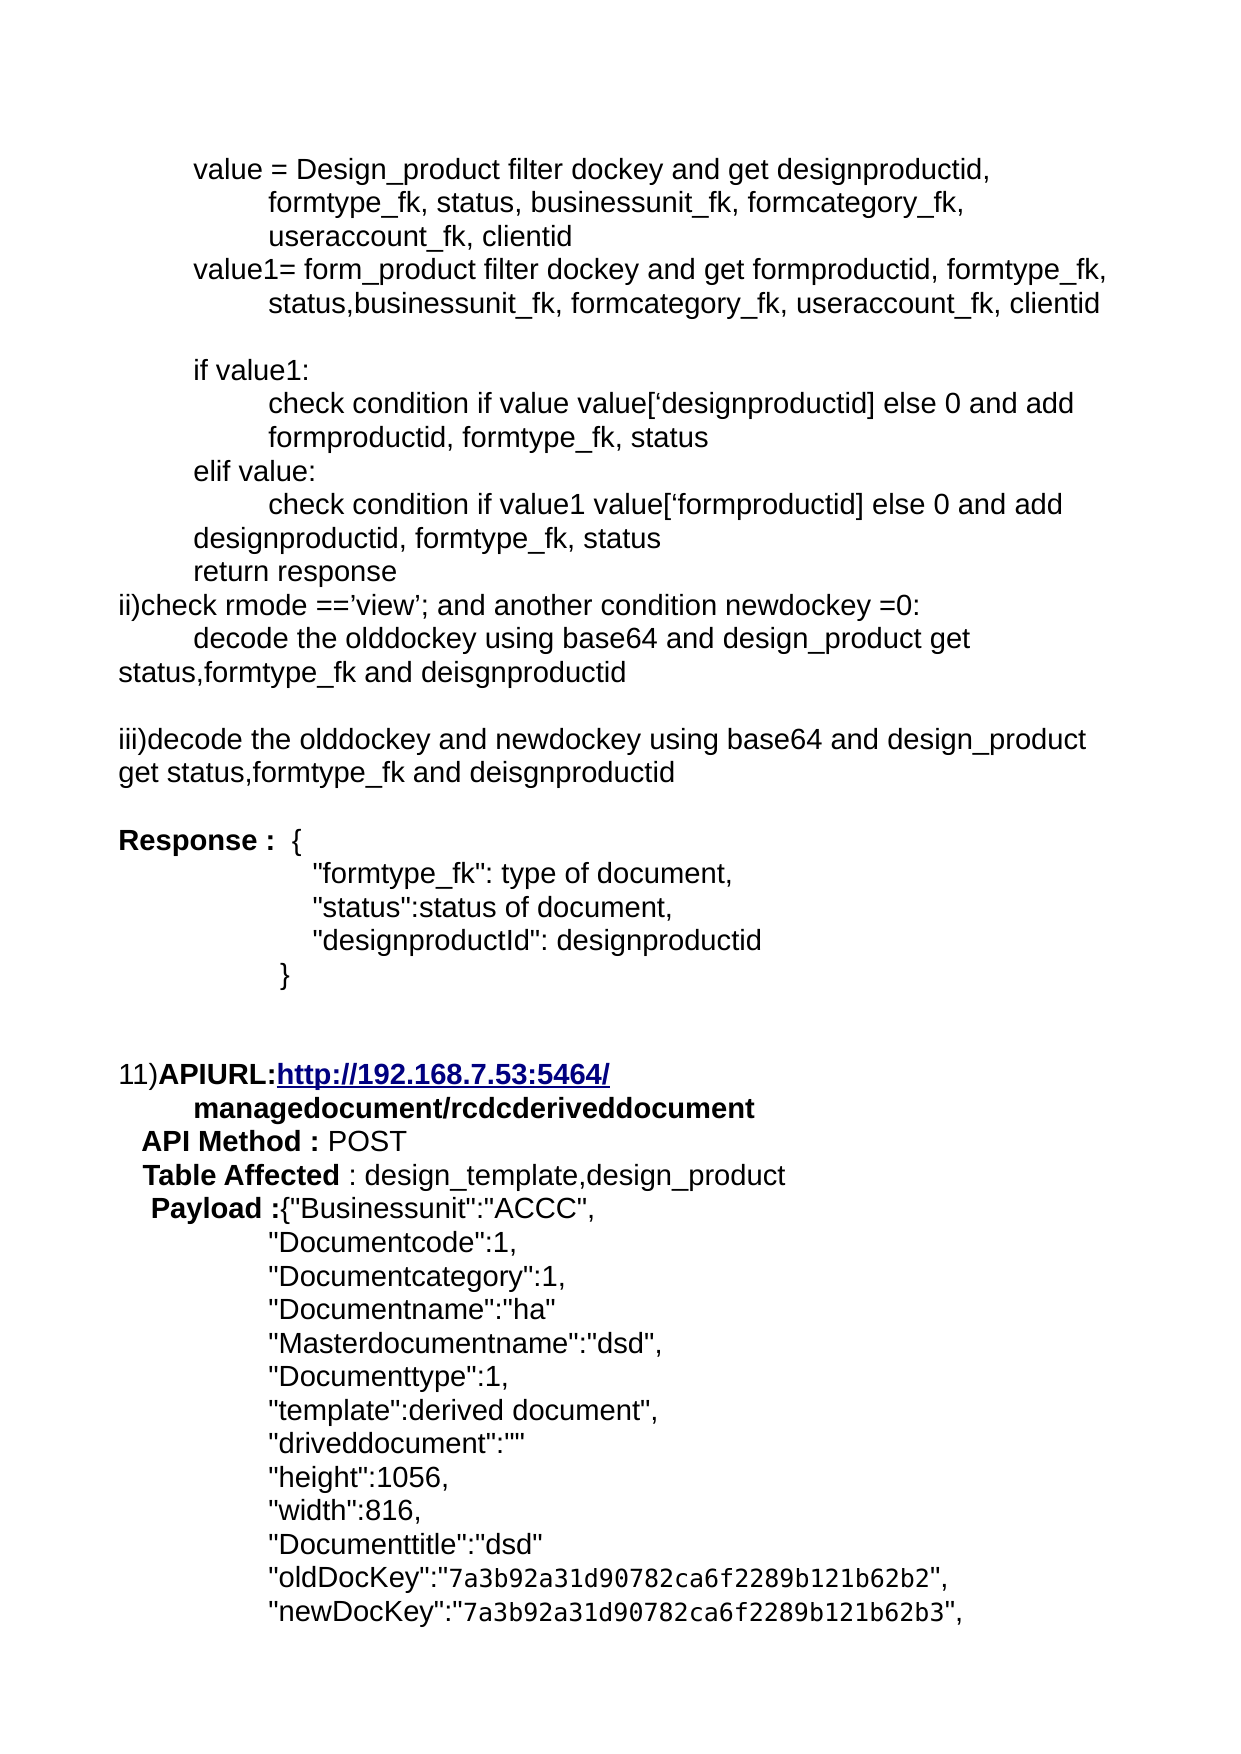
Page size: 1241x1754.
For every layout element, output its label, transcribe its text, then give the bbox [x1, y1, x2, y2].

text "newDocKey":"7a3b92a31d90782ca6f2289b121b62b3", [118, 1594, 1122, 1627]
text 11)APIURL:http://192.168.7.53:5464/ managedocument/rcdcderiveddocument [118, 1057, 1122, 1124]
text iii)decode the olddockey and newdockey using base64 and design_product get status,formtype_fk and deisgnproductid [118, 722, 1122, 789]
text "status":status of document, [118, 889, 1122, 923]
text value1= form_product filter dockey and get formproductid, formtype_fk, status,businessunit_fk, formcategory_fk, useraccount_fk, clientid [118, 252, 1122, 319]
text "driveddocument":"" [118, 1426, 1122, 1460]
text "oldDocKey":"7a3b92a31d90782ca6f2289b121b62b2", [118, 1560, 1122, 1594]
text Table Affected : design_template,design_product [118, 1158, 1122, 1191]
text "template":derived document", [118, 1393, 1122, 1426]
text "Documenttitle":"dsd" [118, 1527, 1122, 1560]
text API Method : POST [118, 1124, 1122, 1158]
text check condition if value1 value[‘formproductid] else 0 and add designproductid, formtype_fk, status [118, 487, 1122, 554]
text ii)check rmode ==’view’; and another condition newdockey =0: [118, 588, 1122, 621]
text elif value: [118, 453, 1122, 487]
text check condition if value value[‘designproductid] else 0 and add formproductid, formtype_fk, status [118, 386, 1122, 453]
text Response : { [118, 822, 1122, 856]
text "Documenttype":1, [118, 1359, 1122, 1393]
text value = Design_product filter dockey and get designproductid, formtype_fk, status, businessunit_fk, formcategory_fk, useraccount_fk, clientid [118, 152, 1122, 252]
text "designproductId": designproductid [118, 923, 1122, 957]
text Payload :{"Businessunit":"ACCC", [118, 1191, 1122, 1225]
text "width":816, [118, 1493, 1122, 1527]
text } [118, 957, 1122, 990]
text return response [118, 554, 1122, 588]
text "Documentname":"ha" [118, 1292, 1122, 1326]
text "height":1056, [118, 1460, 1122, 1493]
text decode the olddockey using base64 and design_product get status,formtype_fk and deisgnproductid [118, 621, 1122, 688]
text "Documentcategory":1, [118, 1258, 1122, 1292]
text "Masterdocumentname":"dsd", [118, 1326, 1122, 1359]
text "Documentcode":1, [118, 1225, 1122, 1258]
text if value1: [118, 353, 1122, 386]
text "formtype_fk": type of document, [118, 856, 1122, 889]
